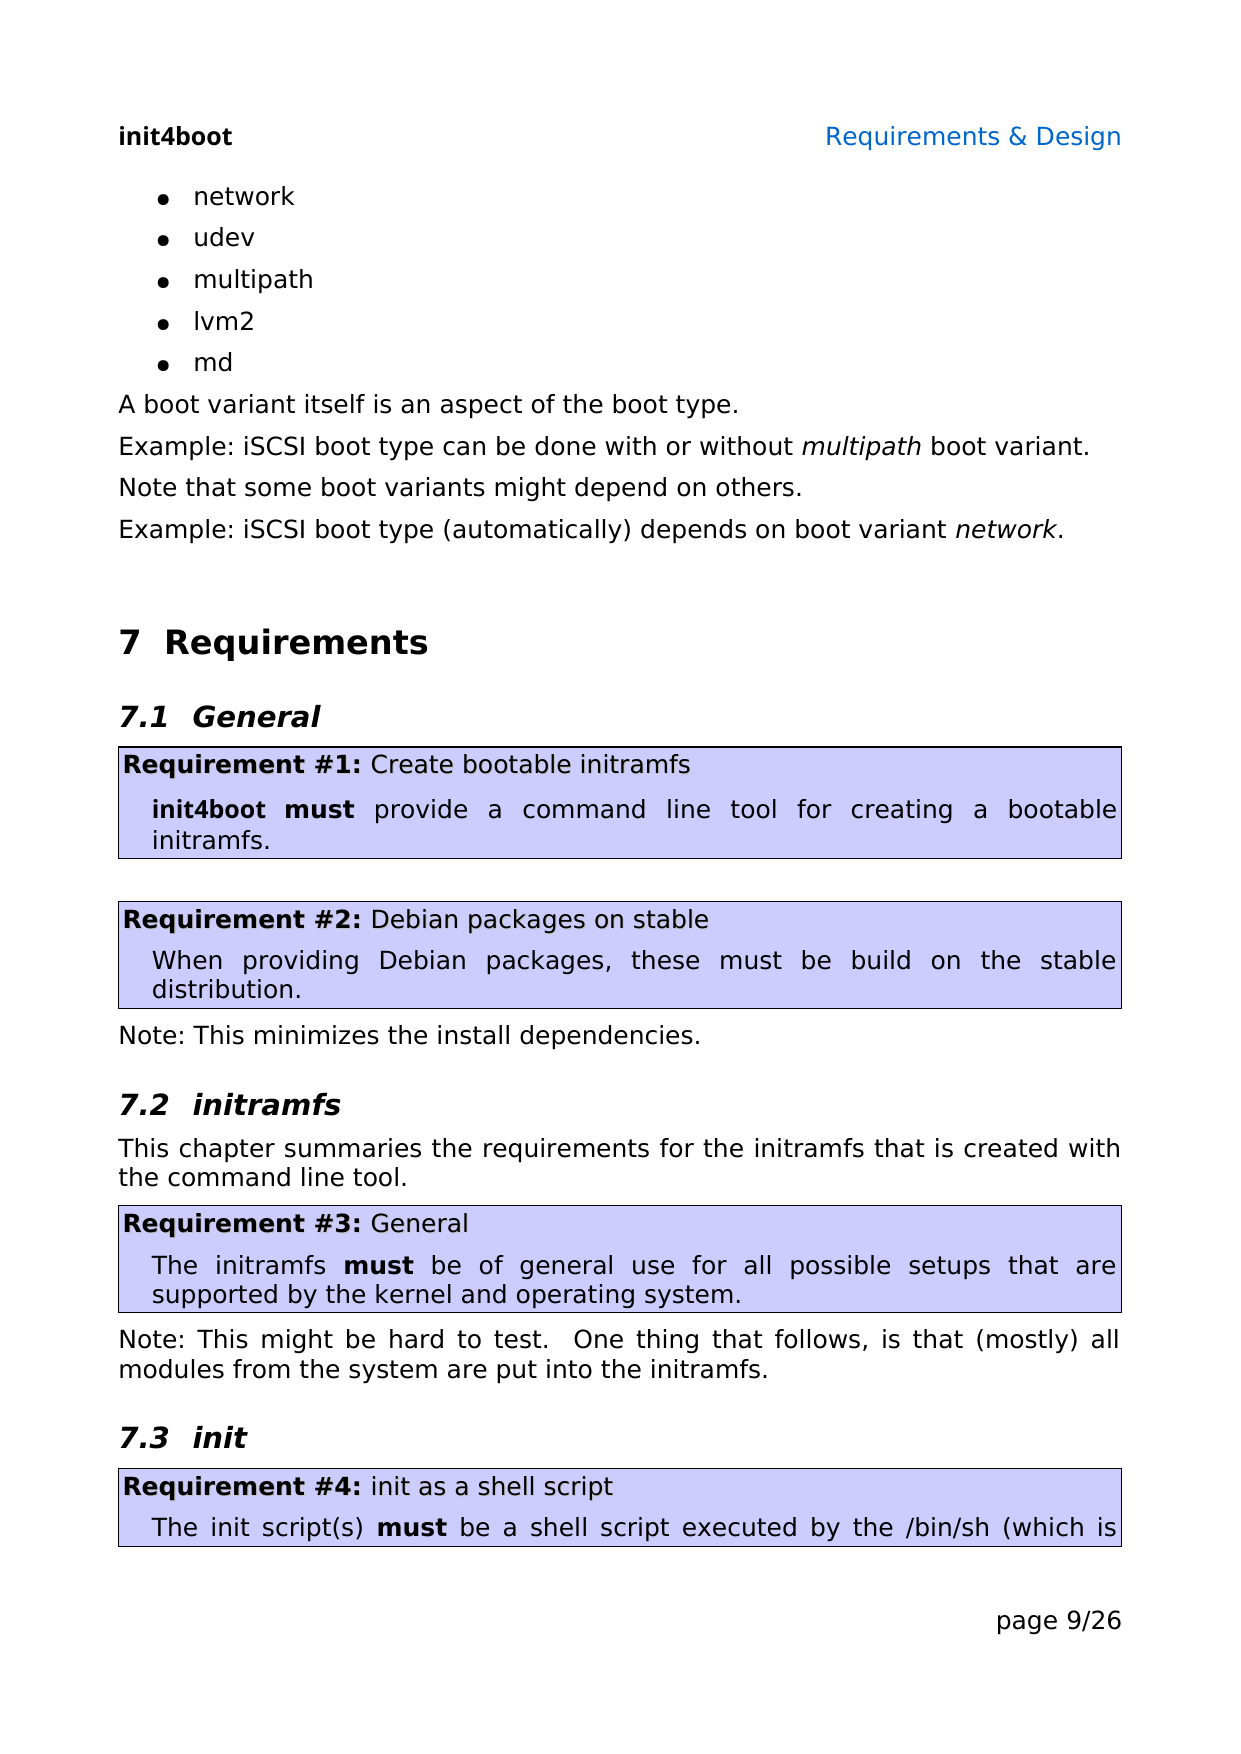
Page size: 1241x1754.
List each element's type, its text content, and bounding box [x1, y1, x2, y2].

list Create bootable initramfs [119, 748, 1121, 779]
list General [119, 1206, 1121, 1238]
list When providing Debian packages, these must be build on the stable distribution. [119, 942, 1121, 1008]
text Note that some boot variants might depend on others. [118, 473, 1122, 502]
list md [156, 348, 1122, 377]
text Note: This minimizes the install dependencies. [118, 1021, 1122, 1050]
subtitle init [118, 1421, 1122, 1455]
list The initramfs must be of general use for all possible setups that are supported by the kernel and operating system. [119, 1247, 1121, 1312]
list multipath [156, 265, 1122, 294]
list init4boot must provide a command line tool for creating a bootable initramfs. [119, 788, 1121, 858]
list init as a shell script [119, 1469, 1121, 1501]
list network [156, 182, 1122, 211]
list Debian packages on stable [119, 902, 1121, 934]
text Example: iSCSI boot type (automatically) depends on boot variant network. [118, 515, 1122, 544]
list lvm2 [156, 307, 1122, 336]
list The init script(s) must be a shell script executed by the /bin/sh (which is [119, 1509, 1121, 1546]
text Note: This might be hard to test. One thing that follows, is that (mostly) all modules from the system are put into the initramfs. [118, 1326, 1122, 1384]
list udev [156, 223, 1122, 252]
subtitle General [118, 700, 1122, 734]
subtitle initramfs [118, 1088, 1122, 1122]
text This chapter summaries the requirements for the initramfs that is created with the command line tool. [118, 1134, 1122, 1193]
text A boot variant itself is an aspect of the boot type. [118, 390, 1122, 419]
text Example: iSCSI boot type can be done with or without multipath boot variant. [118, 432, 1122, 461]
subtitle Requirements [118, 623, 1122, 662]
